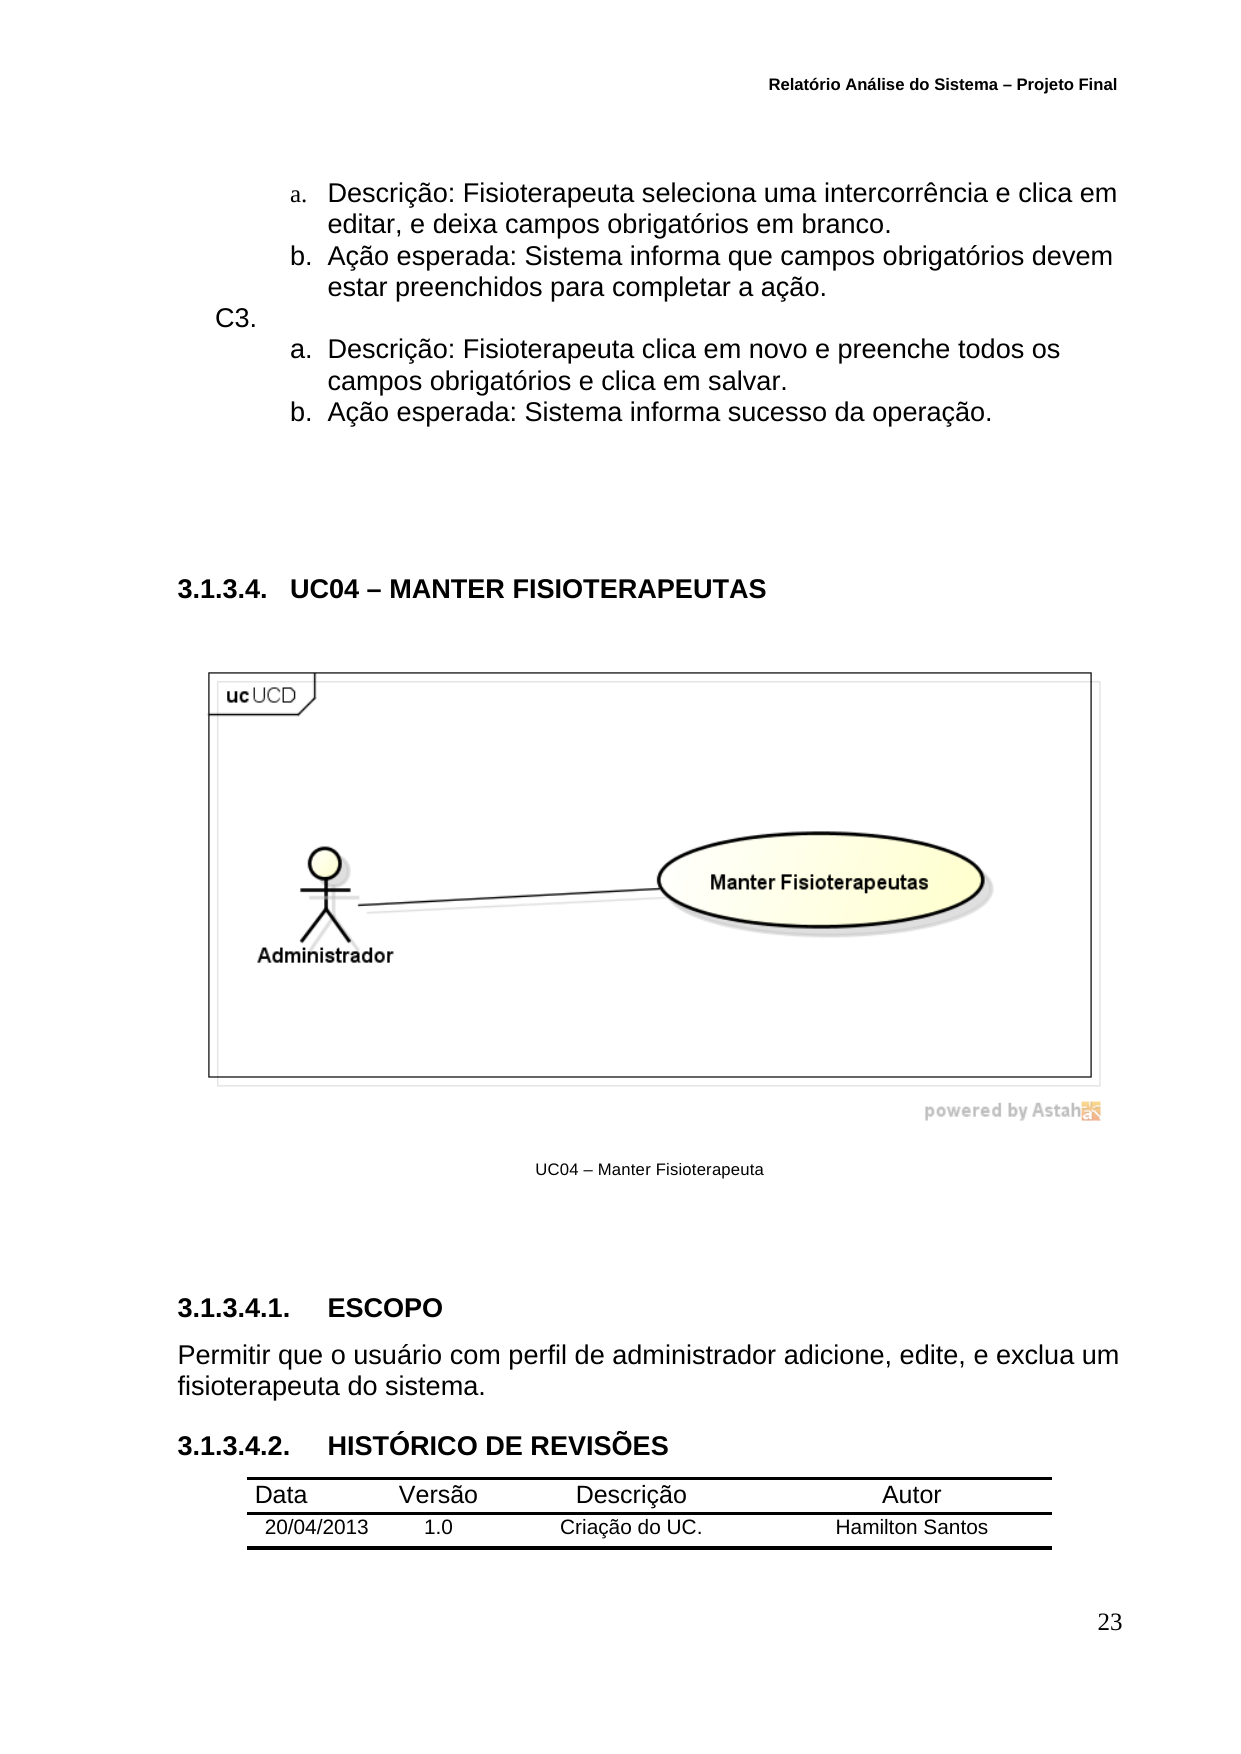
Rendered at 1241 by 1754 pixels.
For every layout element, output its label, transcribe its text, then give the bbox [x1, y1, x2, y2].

table_header Autor [771, 1480, 1052, 1512]
table_cell 1.0 [386, 1515, 491, 1546]
table_header Data [247, 1480, 386, 1512]
picture [192, 656, 1107, 1127]
list Ação esperada: Sistema informa que campos obrigatórios devem estar preenchidos para completar a ação. [290, 240, 1122, 302]
table_cell 20/04/2013 [247, 1515, 386, 1546]
list Descrição: Fisioterapeuta seleciona uma intercorrência e clica em editar, e deixa campos obrigatórios em branco. [290, 177, 1122, 240]
table_header Descrição [491, 1480, 771, 1512]
text Permitir que o usuário com perfil de administrador adicione, edite, e exclua um fisioterapeuta do sistema. [177, 1339, 1122, 1401]
text UC04 – Manter Fisioterapeuta [177, 1159, 1122, 1178]
subtitle escopo [177, 1292, 1122, 1323]
subtitle UC04 – manter fisioterapeutas [177, 573, 1122, 605]
table_header Versão [386, 1480, 491, 1512]
table_cell Hamilton Santos [771, 1515, 1052, 1546]
subtitle histórico de revisões [177, 1430, 1122, 1461]
table_cell Criação do UC. [491, 1515, 771, 1546]
list Descrição: Fisioterapeuta clica em novo e preenche todos os campos obrigatórios e clica em salvar. [290, 333, 1122, 396]
list Ação esperada: Sistema informa sucesso da operação. [290, 396, 1122, 427]
